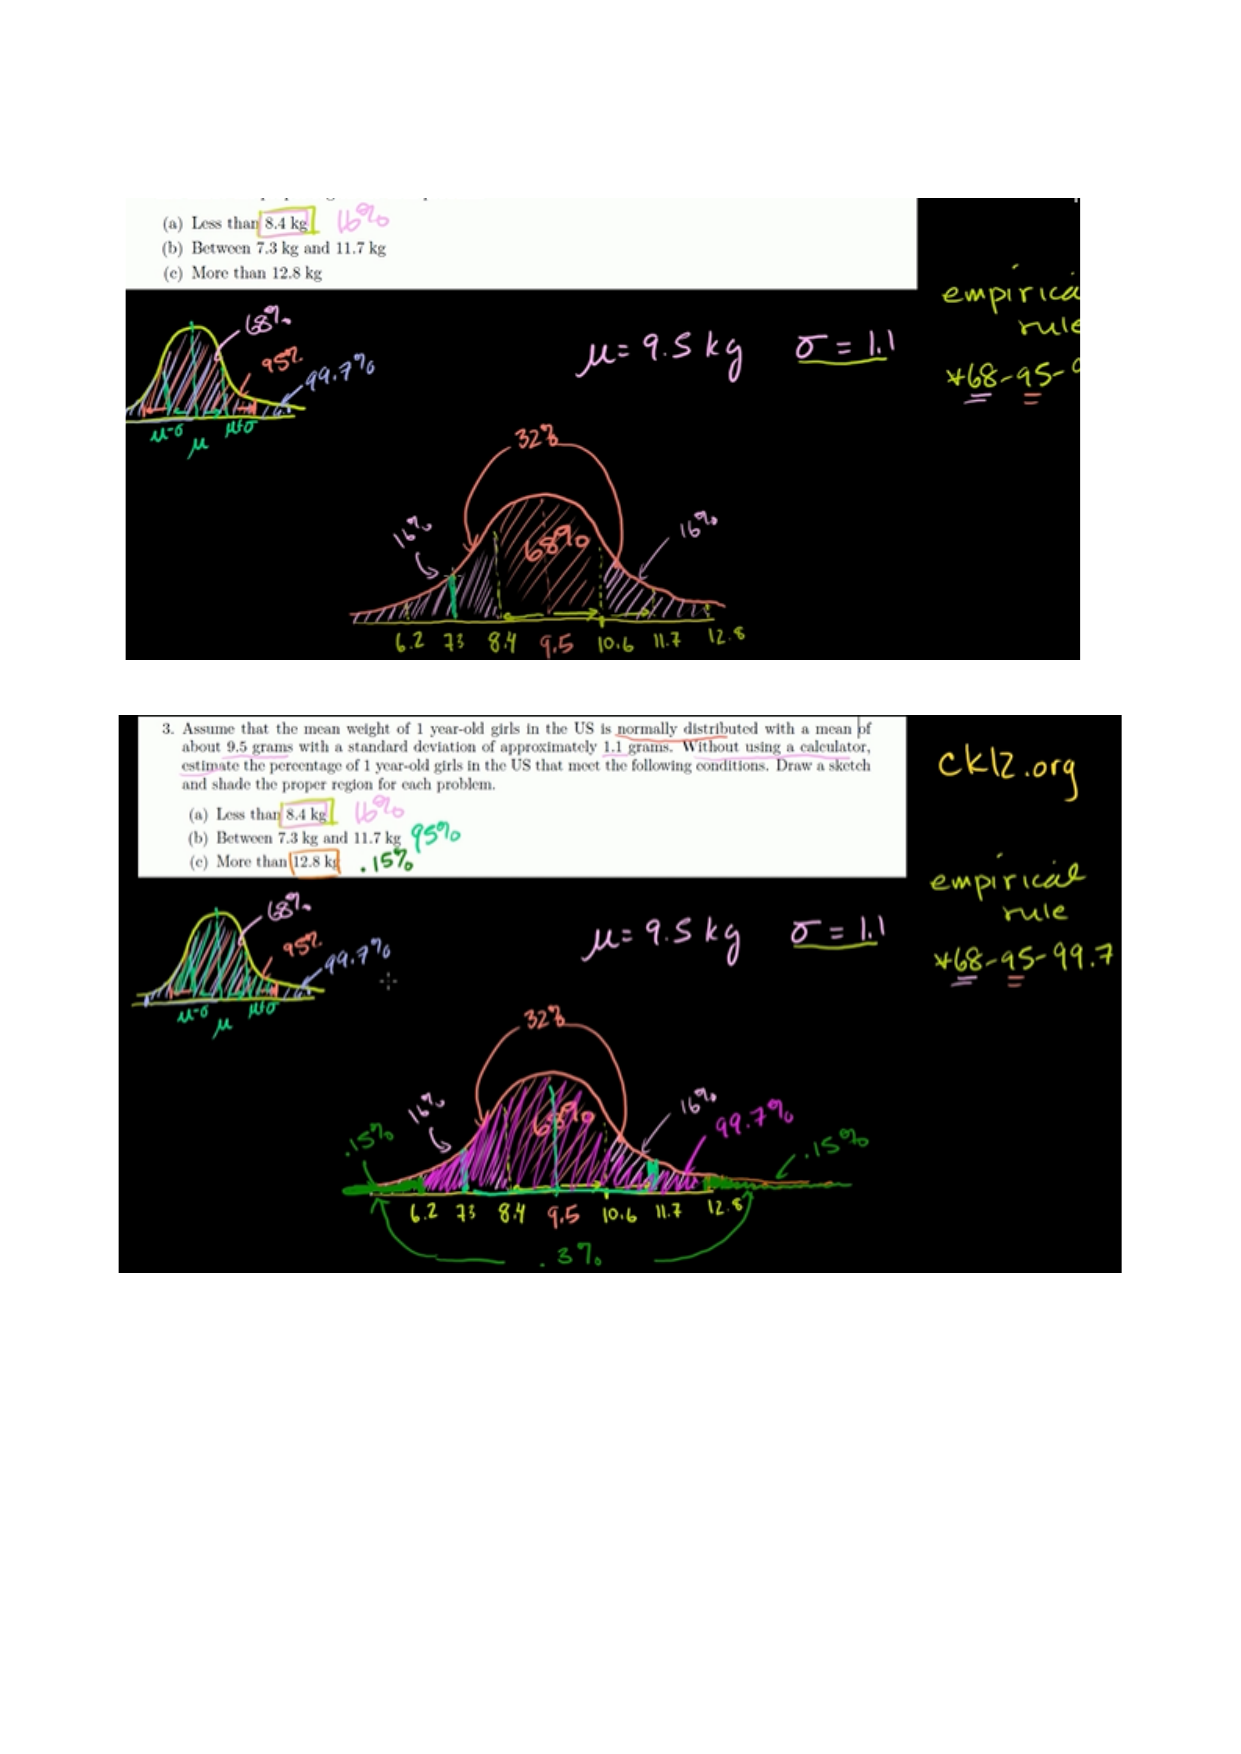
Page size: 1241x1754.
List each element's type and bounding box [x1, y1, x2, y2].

picture [118, 715, 1122, 1273]
picture [125, 198, 1081, 660]
